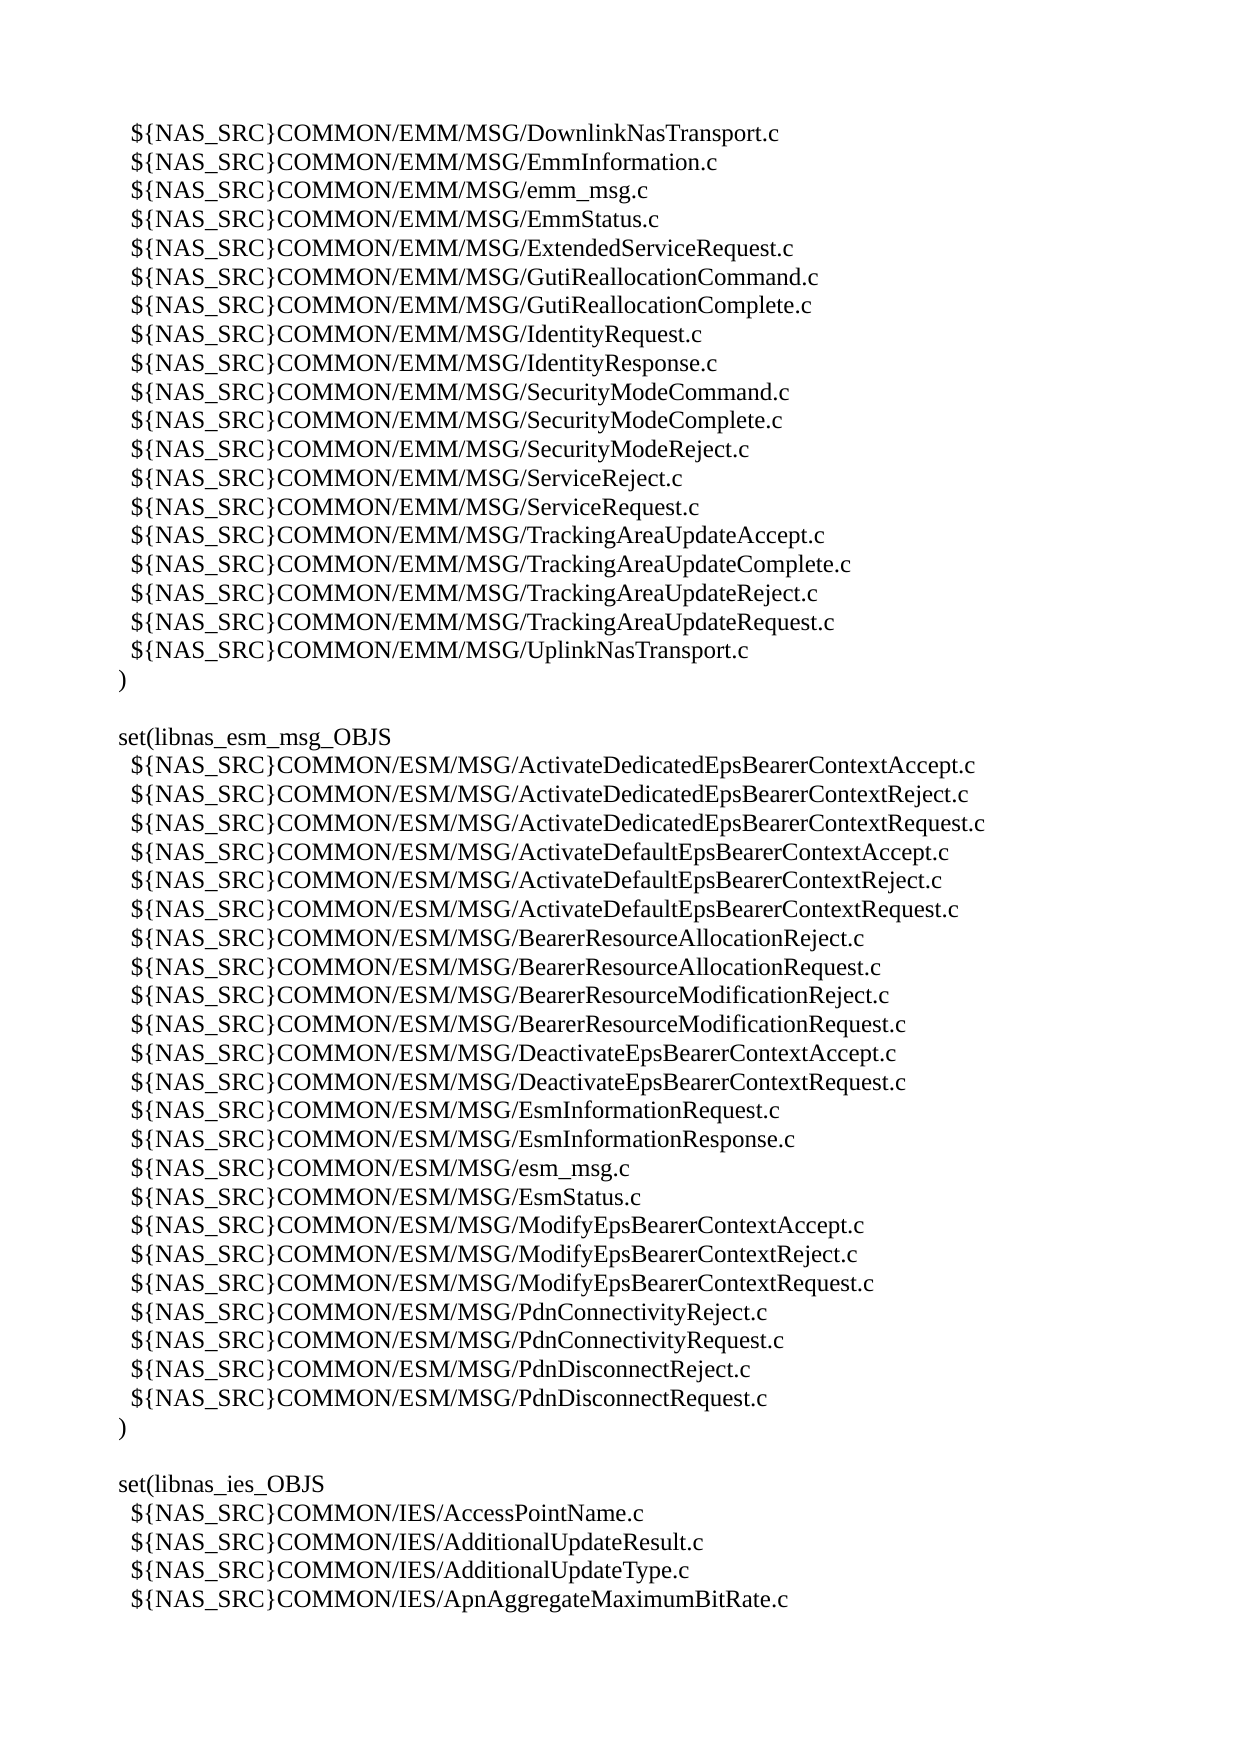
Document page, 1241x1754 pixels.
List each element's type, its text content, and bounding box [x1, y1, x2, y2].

text ${NAS_SRC}COMMON/ESM/MSG/PdnDisconnectReject.c [118, 1354, 1122, 1383]
text ${NAS_SRC}COMMON/EMM/MSG/ServiceRequest.c [118, 492, 1122, 521]
text ${NAS_SRC}COMMON/IES/AccessPointName.c [118, 1498, 1122, 1527]
text ${NAS_SRC}COMMON/ESM/MSG/EsmStatus.c [118, 1182, 1122, 1211]
text ${NAS_SRC}COMMON/EMM/MSG/EmmInformation.c [118, 147, 1122, 176]
text ${NAS_SRC}COMMON/ESM/MSG/ModifyEpsBearerContextAccept.c [118, 1211, 1122, 1239]
text ${NAS_SRC}COMMON/EMM/MSG/IdentityResponse.c [118, 348, 1122, 377]
text ${NAS_SRC}COMMON/EMM/MSG/SecurityModeReject.c [118, 434, 1122, 463]
text ${NAS_SRC}COMMON/EMM/MSG/GutiReallocationCommand.c [118, 262, 1122, 291]
text ${NAS_SRC}COMMON/EMM/MSG/IdentityRequest.c [118, 319, 1122, 348]
text set(libnas_esm_msg_OBJS [118, 722, 1122, 751]
text ${NAS_SRC}COMMON/ESM/MSG/EsmInformationResponse.c [118, 1124, 1122, 1153]
text ${NAS_SRC}COMMON/EMM/MSG/DownlinkNasTransport.c [118, 118, 1122, 147]
text ${NAS_SRC}COMMON/EMM/MSG/TrackingAreaUpdateReject.c [118, 578, 1122, 607]
text ${NAS_SRC}COMMON/EMM/MSG/UplinkNasTransport.c [118, 636, 1122, 664]
text ${NAS_SRC}COMMON/EMM/MSG/emm_msg.c [118, 176, 1122, 204]
text ${NAS_SRC}COMMON/EMM/MSG/EmmStatus.c [118, 204, 1122, 233]
text ${NAS_SRC}COMMON/IES/ApnAggregateMaximumBitRate.c [118, 1584, 1122, 1613]
text ${NAS_SRC}COMMON/EMM/MSG/ExtendedServiceRequest.c [118, 233, 1122, 262]
text ${NAS_SRC}COMMON/ESM/MSG/BearerResourceAllocationRequest.c [118, 952, 1122, 981]
text ) [118, 664, 1122, 693]
text ${NAS_SRC}COMMON/EMM/MSG/GutiReallocationComplete.c [118, 291, 1122, 319]
text ${NAS_SRC}COMMON/ESM/MSG/ModifyEpsBearerContextRequest.c [118, 1268, 1122, 1297]
text set(libnas_ies_OBJS [118, 1469, 1122, 1498]
text ${NAS_SRC}COMMON/ESM/MSG/esm_msg.c [118, 1153, 1122, 1182]
text ${NAS_SRC}COMMON/EMM/MSG/TrackingAreaUpdateAccept.c [118, 521, 1122, 549]
text ${NAS_SRC}COMMON/ESM/MSG/ModifyEpsBearerContextReject.c [118, 1239, 1122, 1268]
text ${NAS_SRC}COMMON/ESM/MSG/ActivateDefaultEpsBearerContextAccept.c [118, 837, 1122, 866]
text ${NAS_SRC}COMMON/ESM/MSG/ActivateDefaultEpsBearerContextReject.c [118, 866, 1122, 894]
text ${NAS_SRC}COMMON/EMM/MSG/TrackingAreaUpdateRequest.c [118, 607, 1122, 636]
text ${NAS_SRC}COMMON/ESM/MSG/ActivateDedicatedEpsBearerContextAccept.c [118, 751, 1122, 779]
text ${NAS_SRC}COMMON/ESM/MSG/PdnConnectivityRequest.c [118, 1326, 1122, 1354]
text ${NAS_SRC}COMMON/EMM/MSG/TrackingAreaUpdateComplete.c [118, 549, 1122, 578]
text ${NAS_SRC}COMMON/ESM/MSG/ActivateDedicatedEpsBearerContextReject.c [118, 779, 1122, 808]
text ${NAS_SRC}COMMON/EMM/MSG/ServiceReject.c [118, 463, 1122, 492]
text ${NAS_SRC}COMMON/ESM/MSG/ActivateDedicatedEpsBearerContextRequest.c [118, 808, 1122, 837]
text ${NAS_SRC}COMMON/ESM/MSG/PdnConnectivityReject.c [118, 1297, 1122, 1326]
text ${NAS_SRC}COMMON/ESM/MSG/BearerResourceModificationRequest.c [118, 1009, 1122, 1038]
text ${NAS_SRC}COMMON/IES/AdditionalUpdateResult.c [118, 1527, 1122, 1556]
text ${NAS_SRC}COMMON/EMM/MSG/SecurityModeComplete.c [118, 406, 1122, 434]
text ${NAS_SRC}COMMON/ESM/MSG/DeactivateEpsBearerContextAccept.c [118, 1038, 1122, 1067]
text ${NAS_SRC}COMMON/IES/AdditionalUpdateType.c [118, 1556, 1122, 1584]
text ${NAS_SRC}COMMON/ESM/MSG/PdnDisconnectRequest.c [118, 1383, 1122, 1412]
text ${NAS_SRC}COMMON/ESM/MSG/ActivateDefaultEpsBearerContextRequest.c [118, 894, 1122, 923]
text ${NAS_SRC}COMMON/ESM/MSG/BearerResourceAllocationReject.c [118, 923, 1122, 952]
text ${NAS_SRC}COMMON/ESM/MSG/BearerResourceModificationReject.c [118, 981, 1122, 1009]
text ${NAS_SRC}COMMON/EMM/MSG/SecurityModeCommand.c [118, 377, 1122, 406]
text ${NAS_SRC}COMMON/ESM/MSG/DeactivateEpsBearerContextRequest.c [118, 1067, 1122, 1096]
text ${NAS_SRC}COMMON/ESM/MSG/EsmInformationRequest.c [118, 1096, 1122, 1124]
text ) [118, 1412, 1122, 1441]
